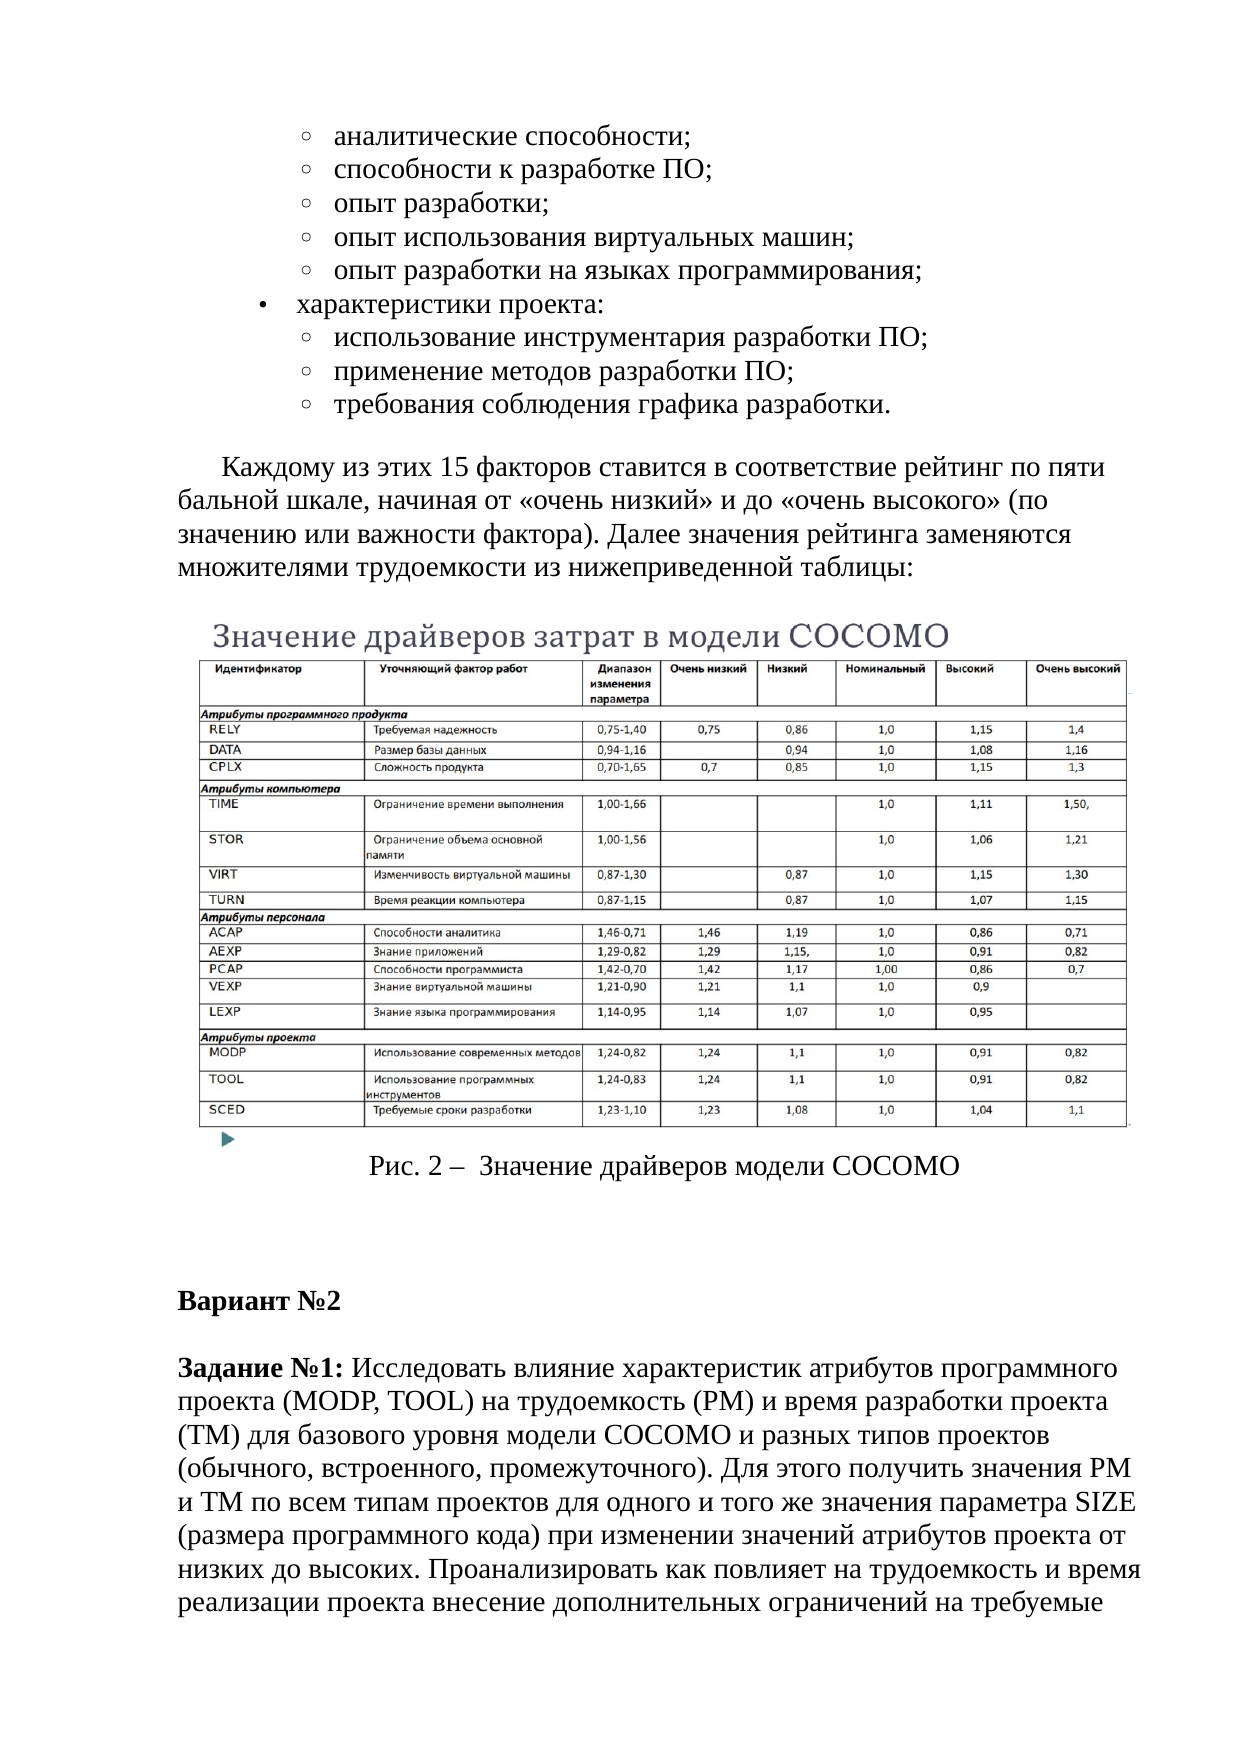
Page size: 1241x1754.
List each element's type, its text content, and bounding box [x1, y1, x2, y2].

list опыт разработки; [296, 185, 1152, 219]
list способности к разработке ПО; [296, 152, 1152, 185]
text Задание №1: Исследовать влияние характеристик атрибутов программного проекта (MODP, TOOL) на трудоемкость (РМ) и время разработки проекта (ТМ) для базового уровня модели COCOMO и разных типов проектов (обычного, встроенного, промежуточного). Для этого получить значения PM и ТМ по всем типам проектов для одного и того же значения параметра SIZE (размера программного кода) при изменении значений атрибутов проекта от низких до высоких. Проанализировать как повлияет на трудоемкость и время реализации проекта внесение дополнительных ограничений на требуемые [177, 1350, 1152, 1618]
picture [177, 616, 1152, 1149]
list требования соблюдения графика разработки. [296, 386, 1152, 449]
text Вариант №2 [177, 1283, 1152, 1316]
list опыт разработки на языках программирования; [296, 252, 1152, 286]
list применение методов разработки ПО; [296, 353, 1152, 386]
text Рис. 2 – Значение драйверов модели COCOMO [177, 1149, 1152, 1182]
list опыт использования виртуальных машин; [296, 219, 1152, 252]
list использование инструментария разработки ПО; [296, 319, 1152, 353]
list аналитические способности; [296, 118, 1152, 152]
text Каждому из этих 15 факторов ставится в соответствие рейтинг по пяти бальной шкале, начиная от «очень низкий» и до «очень высокого» (по значению или важности фактора). Далее значения рейтинга заменяются множителями трудоемкости из нижеприведенной таблицы: [177, 449, 1152, 583]
list характеристики проекта: [258, 286, 1152, 319]
